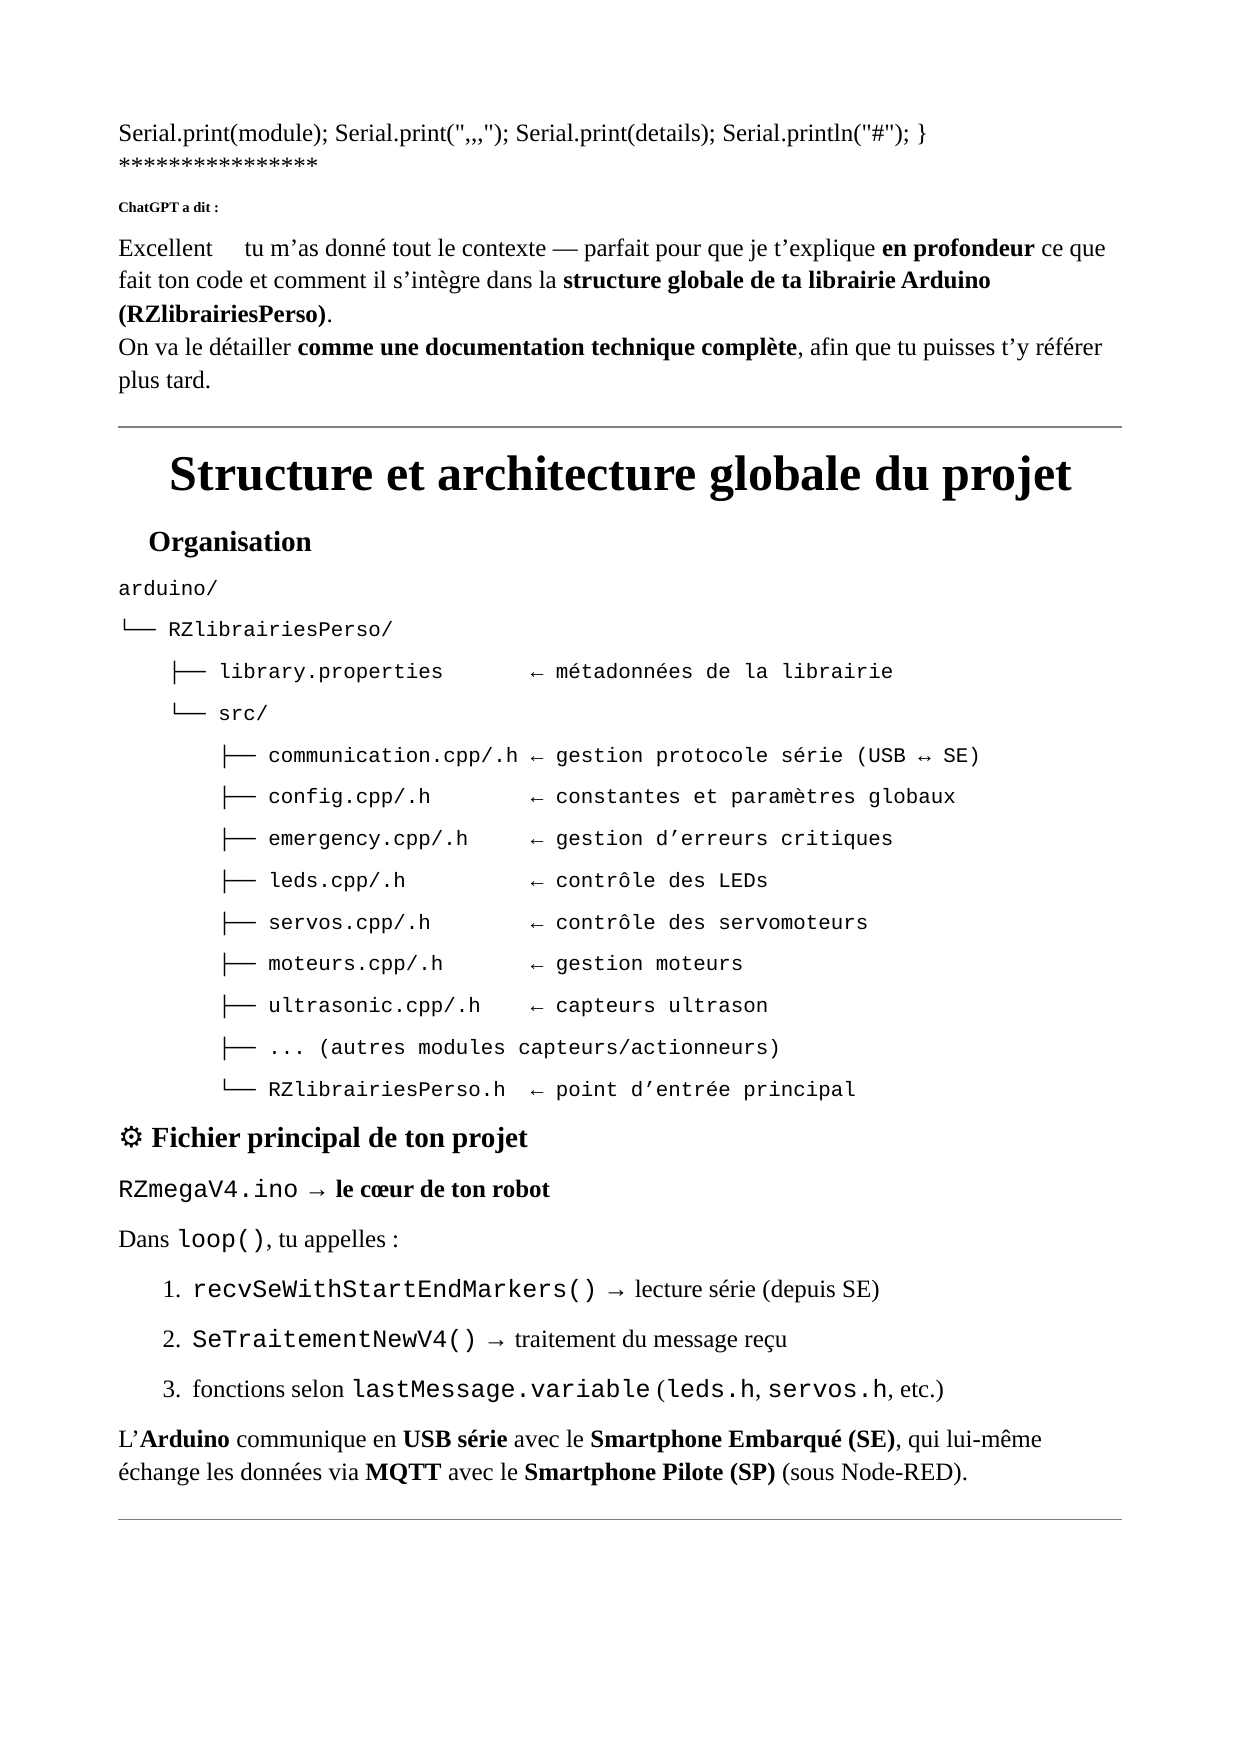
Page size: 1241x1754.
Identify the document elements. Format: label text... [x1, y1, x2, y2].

text ├── moteurs.cpp/.h ← gestion moteurs [118, 953, 1122, 977]
text ├── communication.cpp/.h ← gestion protocole série (USB ↔ SE) [118, 744, 1122, 768]
text Dans loop(), tu appelles : [118, 1224, 1122, 1254]
subtitle ⚙️ Fichier principal de ton projet [118, 1121, 1122, 1154]
text ├── servos.cpp/.h ← contrôle des servomoteurs [225, 912, 1122, 935]
list fonctions selon lastMessage.variable (leds.h, servos.h, etc.) [162, 1374, 1122, 1404]
text ├── leds.cpp/.h ← contrôle des LEDs [118, 870, 224, 893]
text ├── leds.cpp/.h ← contrôle des LEDs [225, 870, 1122, 893]
text ├── emergency.cpp/.h ← gestion d’erreurs critiques [118, 828, 1122, 852]
text L’Arduino communique en USB série avec le Smartphone Embarqué (SE), qui lui-même échange les données via MQTT avec le Smartphone Pilote (SP) (sous Node-RED). [118, 1424, 1122, 1485]
text RZmegaV4.ino → le cœur de ton robot [118, 1174, 1122, 1204]
text └── RZlibrairiesPerso.h ← point d’entrée principal [118, 1079, 1122, 1102]
list SeTraitementNewV4() → traitement du message reçu [162, 1324, 1122, 1354]
text Serial.print(module); Serial.print(",,,"); Serial.print(details); Serial.println("#"); } **************** [118, 118, 1122, 180]
text ├── config.cpp/.h ← constantes et paramètres globaux [118, 786, 1122, 810]
text ├── library.properties ← métadonnées de la librairie [118, 661, 1122, 685]
text arduino/ [118, 577, 1122, 601]
text Excellent 👏 tu m’as donné tout le contexte — parfait pour que je t’explique en profondeur ce que fait ton code et comment il s’intègre dans la structure globale de ta librairie Arduino (RZlibrairiesPerso). On va le détailler comme une documentation technique complète, afin que tu puisses t’y référer plus tard. [118, 233, 1122, 393]
text ├── servos.cpp/.h ← contrôle des servomoteurs [118, 912, 224, 935]
text ├── ... (autres modules capteurs/actionneurs) [118, 1037, 1122, 1061]
text └── RZlibrairiesPerso/ [118, 619, 1122, 643]
text ├── ultrasonic.cpp/.h ← capteurs ultrason [118, 995, 1122, 1019]
subtitle ChatGPT a dit : [118, 199, 1122, 216]
text └── src/ [118, 703, 1122, 726]
list recvSeWithStartEndMarkers() → lecture série (depuis SE) [162, 1274, 1122, 1304]
subtitle 🧱 Structure et architecture globale du projet [118, 444, 1122, 501]
subtitle 📁 Organisation [118, 524, 1122, 558]
